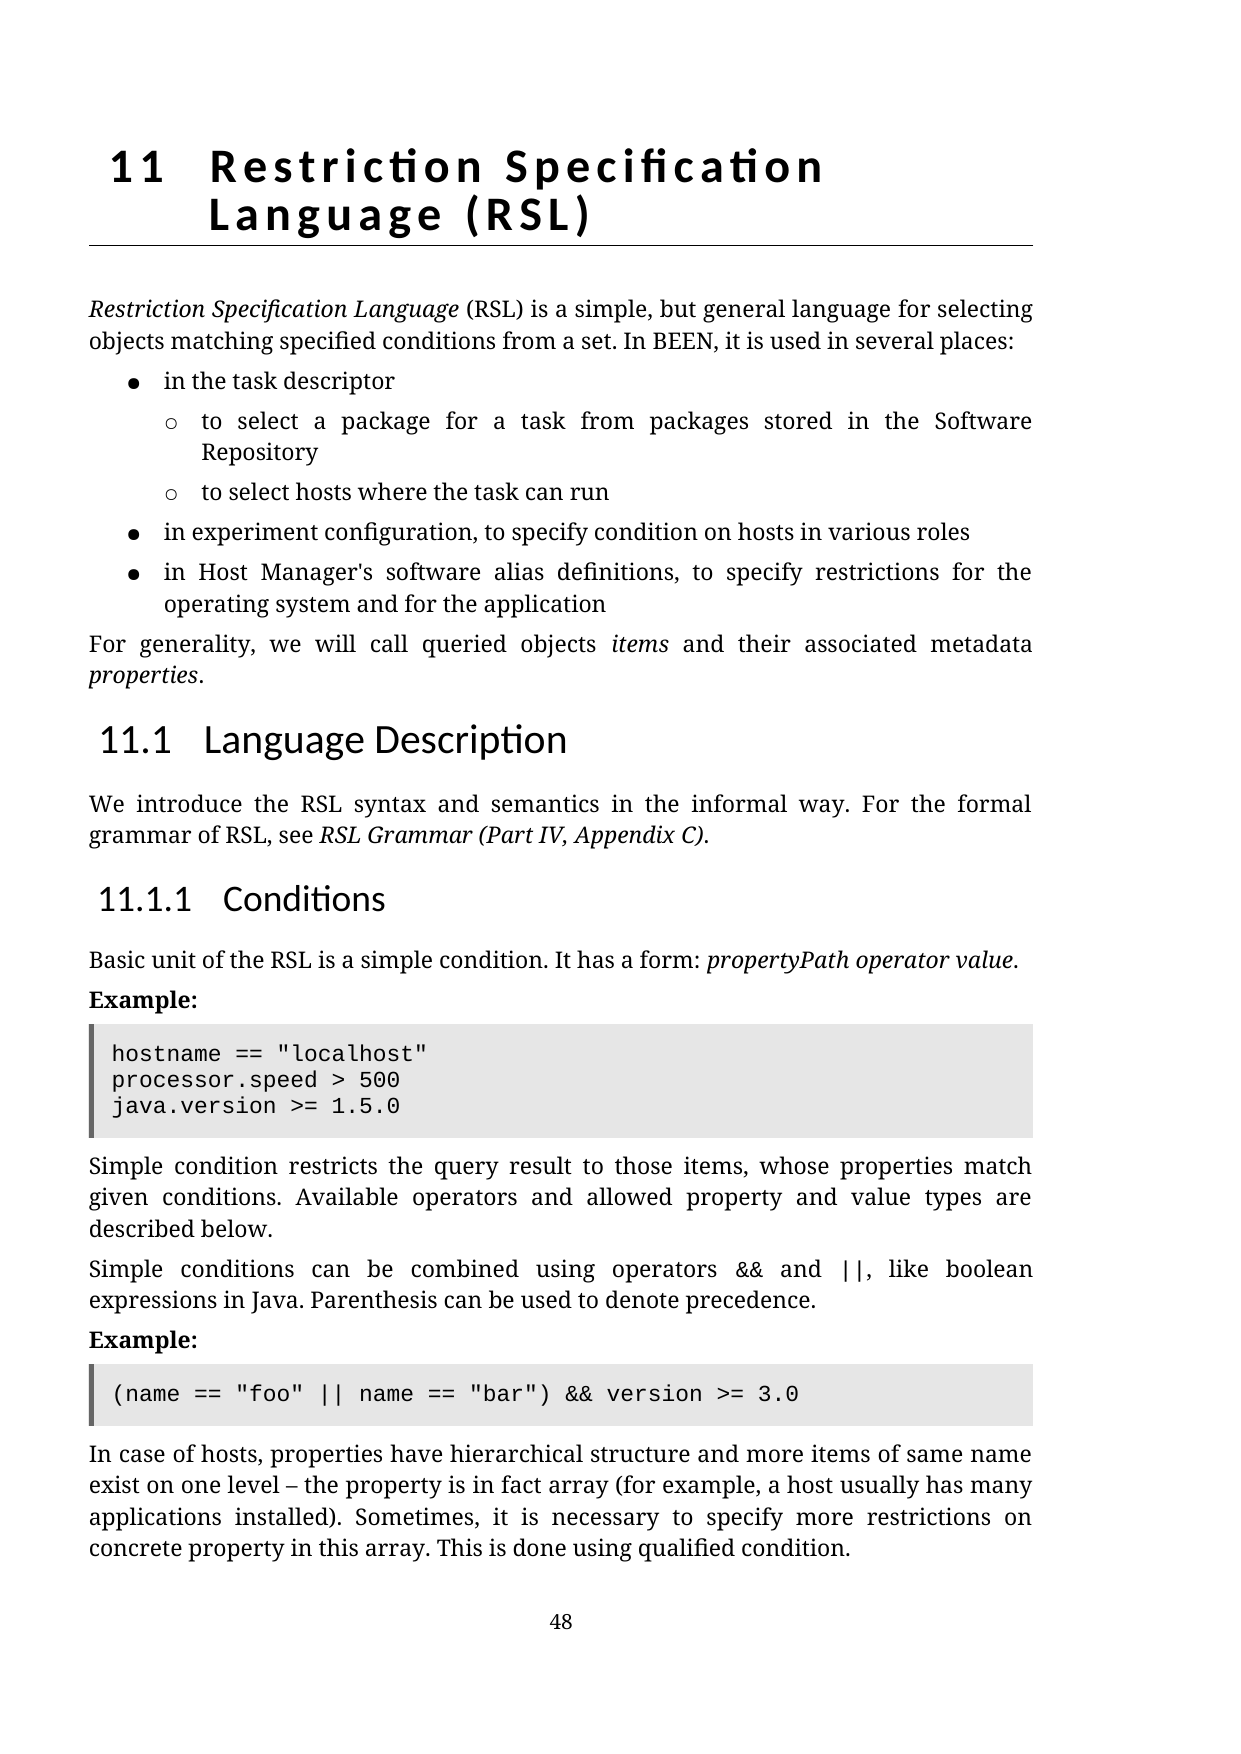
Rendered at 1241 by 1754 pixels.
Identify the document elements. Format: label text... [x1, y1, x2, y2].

subtitle Restriction Specification Language (RSL) [88, 143, 1033, 246]
subtitle Conditions [88, 883, 1033, 921]
list to select a package for a task from packages stored in the Software Repository [163, 405, 1033, 467]
text We introduce the RSL syntax and semantics in the informal way. For the formal grammar of RSL, see RSL Grammar (Part IV, Appendix C). [88, 788, 1033, 851]
text Example: [88, 984, 1033, 1016]
list in Host Manager's software alias definitions, to specify restrictions for the operating system and for the application [126, 556, 1033, 619]
list to select hosts where the task can run [163, 476, 1033, 507]
text In case of hosts, properties have hierarchical structure and more items of same name exist on one level – the property is in fact array (for example, a host usually has many applications installed). Sometimes, it is necessary to specify more restrictions on concrete property in this array. This is done using qualified condition. [88, 1438, 1033, 1563]
text hostname == "localhost" processor.speed > 500 java.version >= 1.5.0 [94, 1024, 1033, 1138]
text Restriction Specification Language (RSL) is a simple, but general language for selecting objects matching specified conditions from a set. In BEEN, it is used in several places: [88, 293, 1033, 356]
text Simple condition restricts the query result to those items, whose properties match given conditions. Available operators and allowed property and value types are described below. [88, 1150, 1033, 1244]
list in experiment configuration, to specify condition on hosts in various roles [126, 516, 1033, 547]
text Example: [88, 1324, 1033, 1355]
list in the task descriptor [126, 365, 1033, 396]
text Basic unit of the RSL is a simple condition. It has a form: propertyPath operator value. [88, 944, 1033, 975]
text For generality, we will call queried objects items and their associated metadata properties. [88, 628, 1033, 690]
subtitle Language Description [88, 723, 1033, 764]
text (name == "foo" || name == "bar") && version >= 3.0 [94, 1364, 1033, 1426]
text Simple conditions can be combined using operators && and ||, like boolean expressions in Java. Parenthesis can be used to denote precedence. [88, 1253, 1033, 1315]
